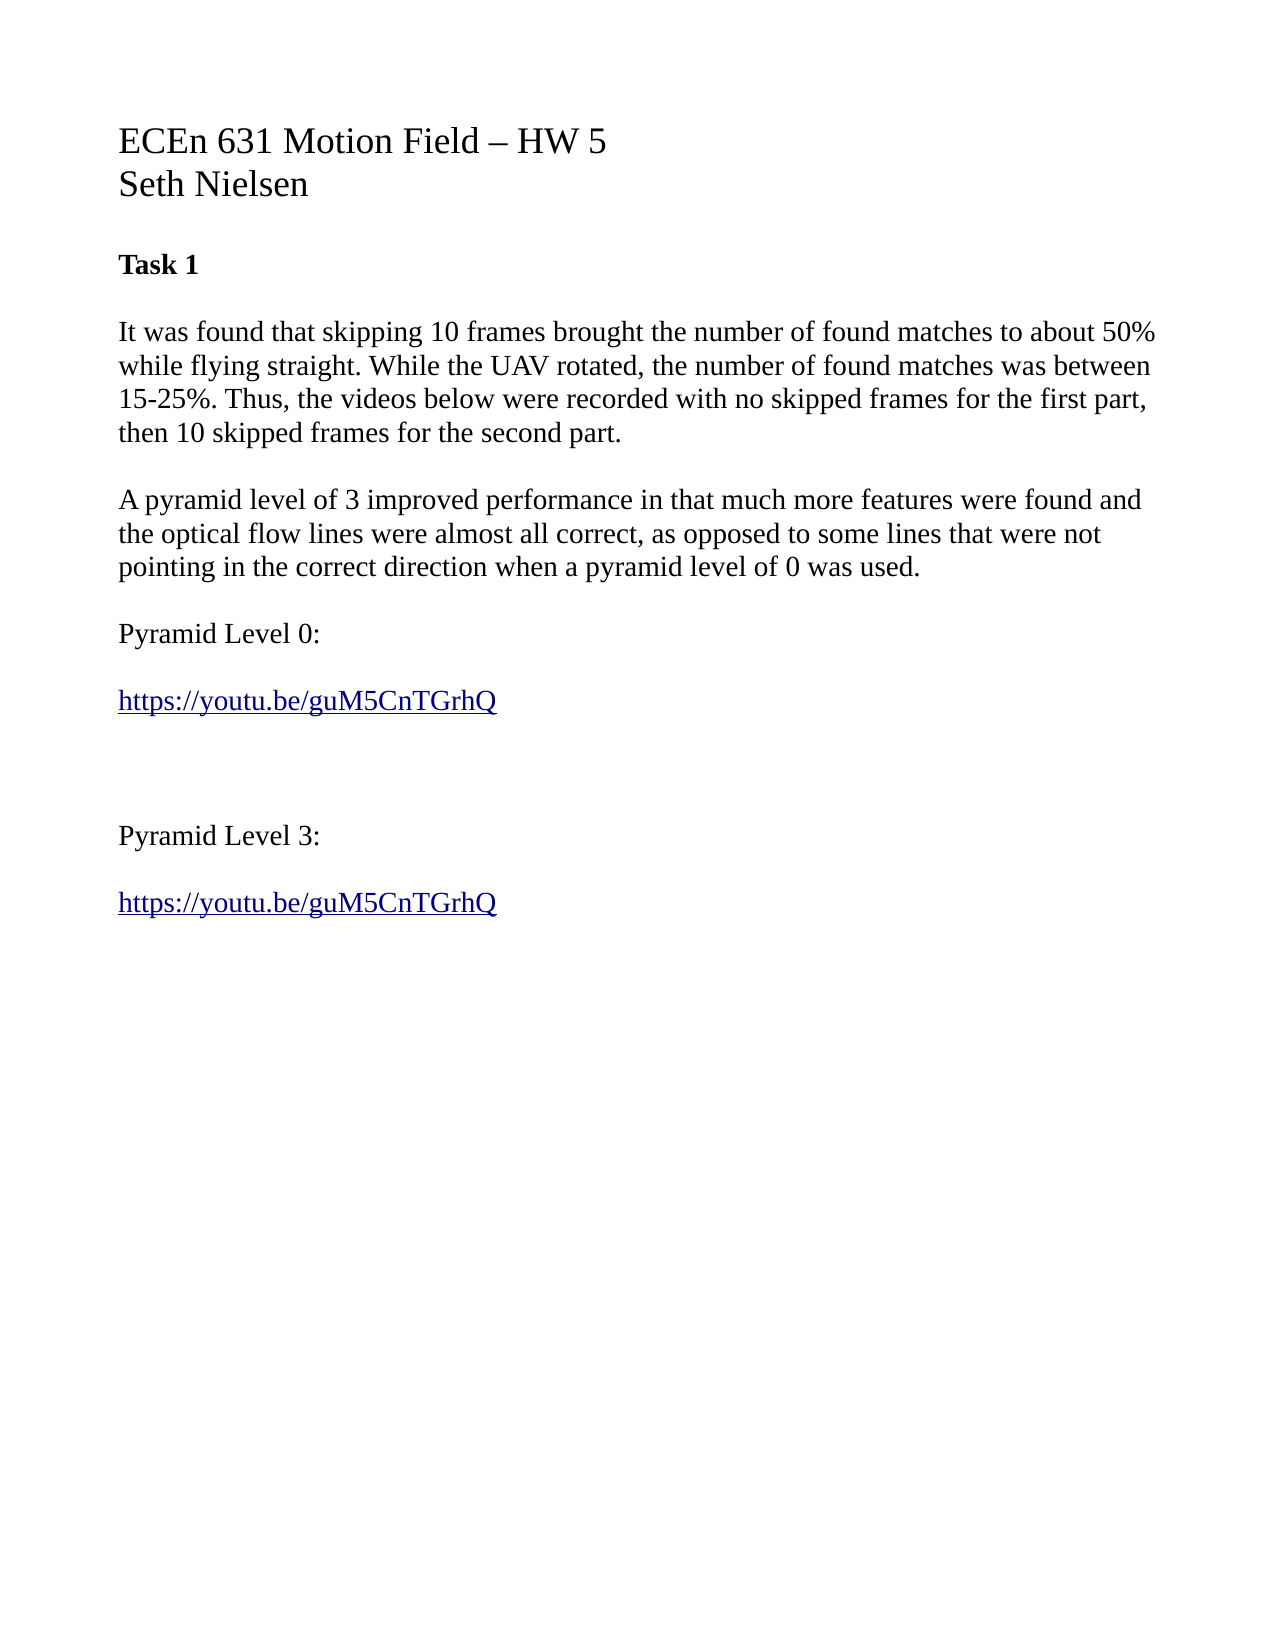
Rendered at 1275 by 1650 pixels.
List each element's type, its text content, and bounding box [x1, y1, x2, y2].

text Pyramid Level 0: [118, 616, 1157, 650]
text It was found that skipping 10 frames brought the number of found matches to about 50% while flying straight. While the UAV rotated, the number of found matches was between 15-25%. Thus, the videos below were recorded with no skipped frames for the first part, then 10 skipped frames for the second part. [118, 314, 1157, 449]
text ECEn 631 Motion Field – HW 5 [118, 118, 1157, 161]
text Pyramid Level 3: [118, 818, 1157, 851]
text https://youtu.be/guM5CnTGrhQ [118, 885, 1157, 918]
text https://youtu.be/guM5CnTGrhQ [118, 683, 1157, 717]
text A pyramid level of 3 improved performance in that much more features were found and the optical flow lines were almost all correct, as opposed to some lines that were not pointing in the correct direction when a pyramid level of 0 was used. [118, 482, 1157, 583]
text Seth Nielsen [118, 161, 1157, 204]
text Task 1 [118, 247, 1157, 281]
